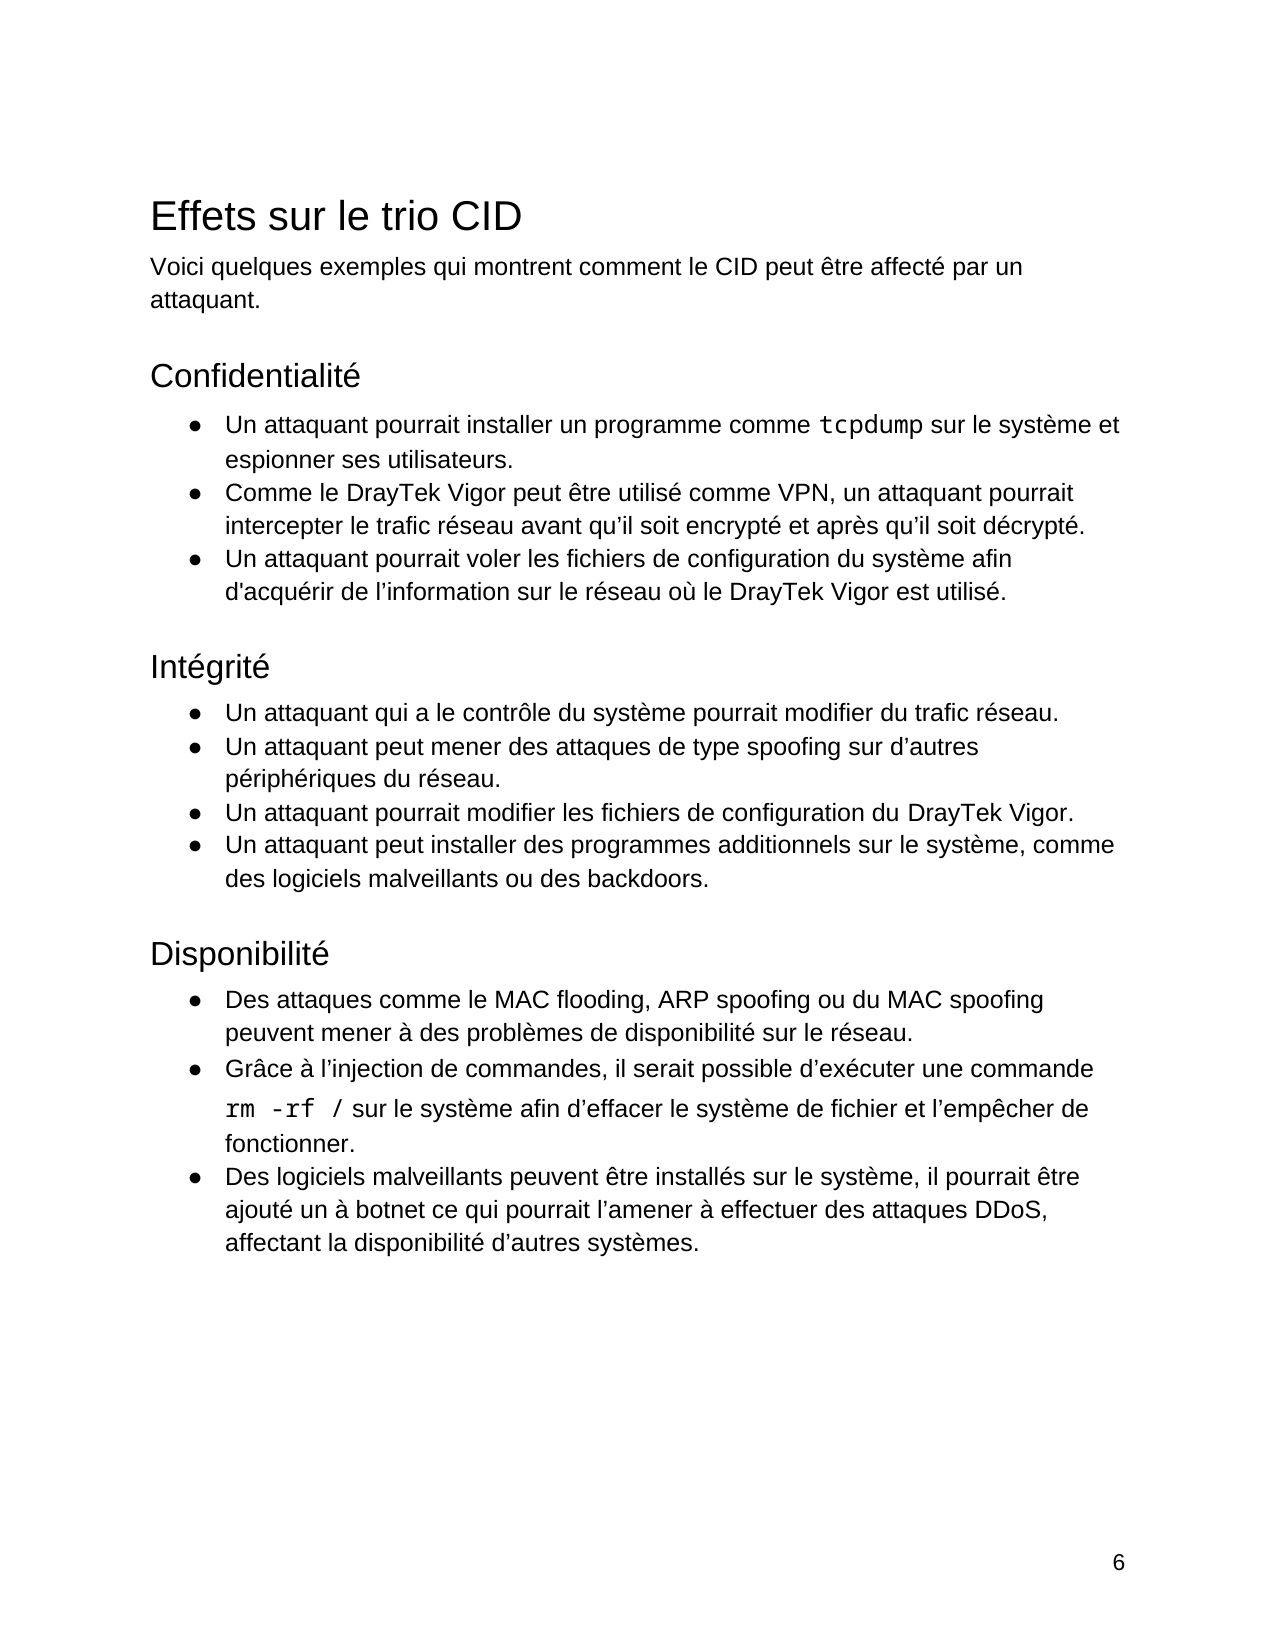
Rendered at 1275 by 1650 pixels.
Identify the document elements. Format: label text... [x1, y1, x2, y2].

list Un attaquant peut installer des programmes additionnels sur le système, comme des logiciels malveillants ou des backdoors. [187, 831, 1125, 892]
list Un attaquant qui a le contrôle du système pourrait modifier du trafic réseau. [187, 698, 1125, 727]
list Comme le DrayTek Vigor peut être utilisé comme VPN, un attaquant pourrait intercepter le trafic réseau avant qu’il soit encrypté et après qu’il soit décrypté. [187, 478, 1125, 540]
list Un attaquant pourrait voler les fichiers de configuration du système afin d'acquérir de l’information sur le réseau où le DrayTek Vigor est utilisé. [187, 544, 1125, 606]
list Un attaquant peut mener des attaques de type spoofing sur d’autres périphériques du réseau. [187, 731, 1125, 793]
subtitle Intégrité [150, 647, 1125, 686]
list Des attaques comme le MAC flooding, ARP spoofing ou du MAC spoofing peuvent mener à des problèmes de disponibilité sur le réseau. [187, 985, 1125, 1047]
list Un attaquant pourrait modifier les fichiers de configuration du DrayTek Vigor. [187, 797, 1125, 826]
list Des logiciels malveillants peuvent être installés sur le système, il pourrait être ajouté un à botnet ce qui pourrait l’amener à effectuer des attaques DDoS, affectant la disponibilité d’autres systèmes. [187, 1162, 1125, 1256]
subtitle Effets sur le trio CID [150, 192, 1125, 239]
subtitle Disponibilité [150, 934, 1125, 972]
text Voici quelques exemples qui montrent comment le CID peut être affecté par un attaquant.6 [150, 252, 1125, 314]
subtitle Confidentialité [150, 356, 1125, 394]
list Grâce à l’injection de commandes, il serait possible d’exécuter une commande rm -rf / sur le système afin d’effacer le système de fichier et l’empêcher de fonctionner. [187, 1051, 1125, 1157]
list Un attaquant pourrait installer un programme comme tcpdump sur le système et espionner ses utilisateurs.2 [187, 407, 1125, 474]
